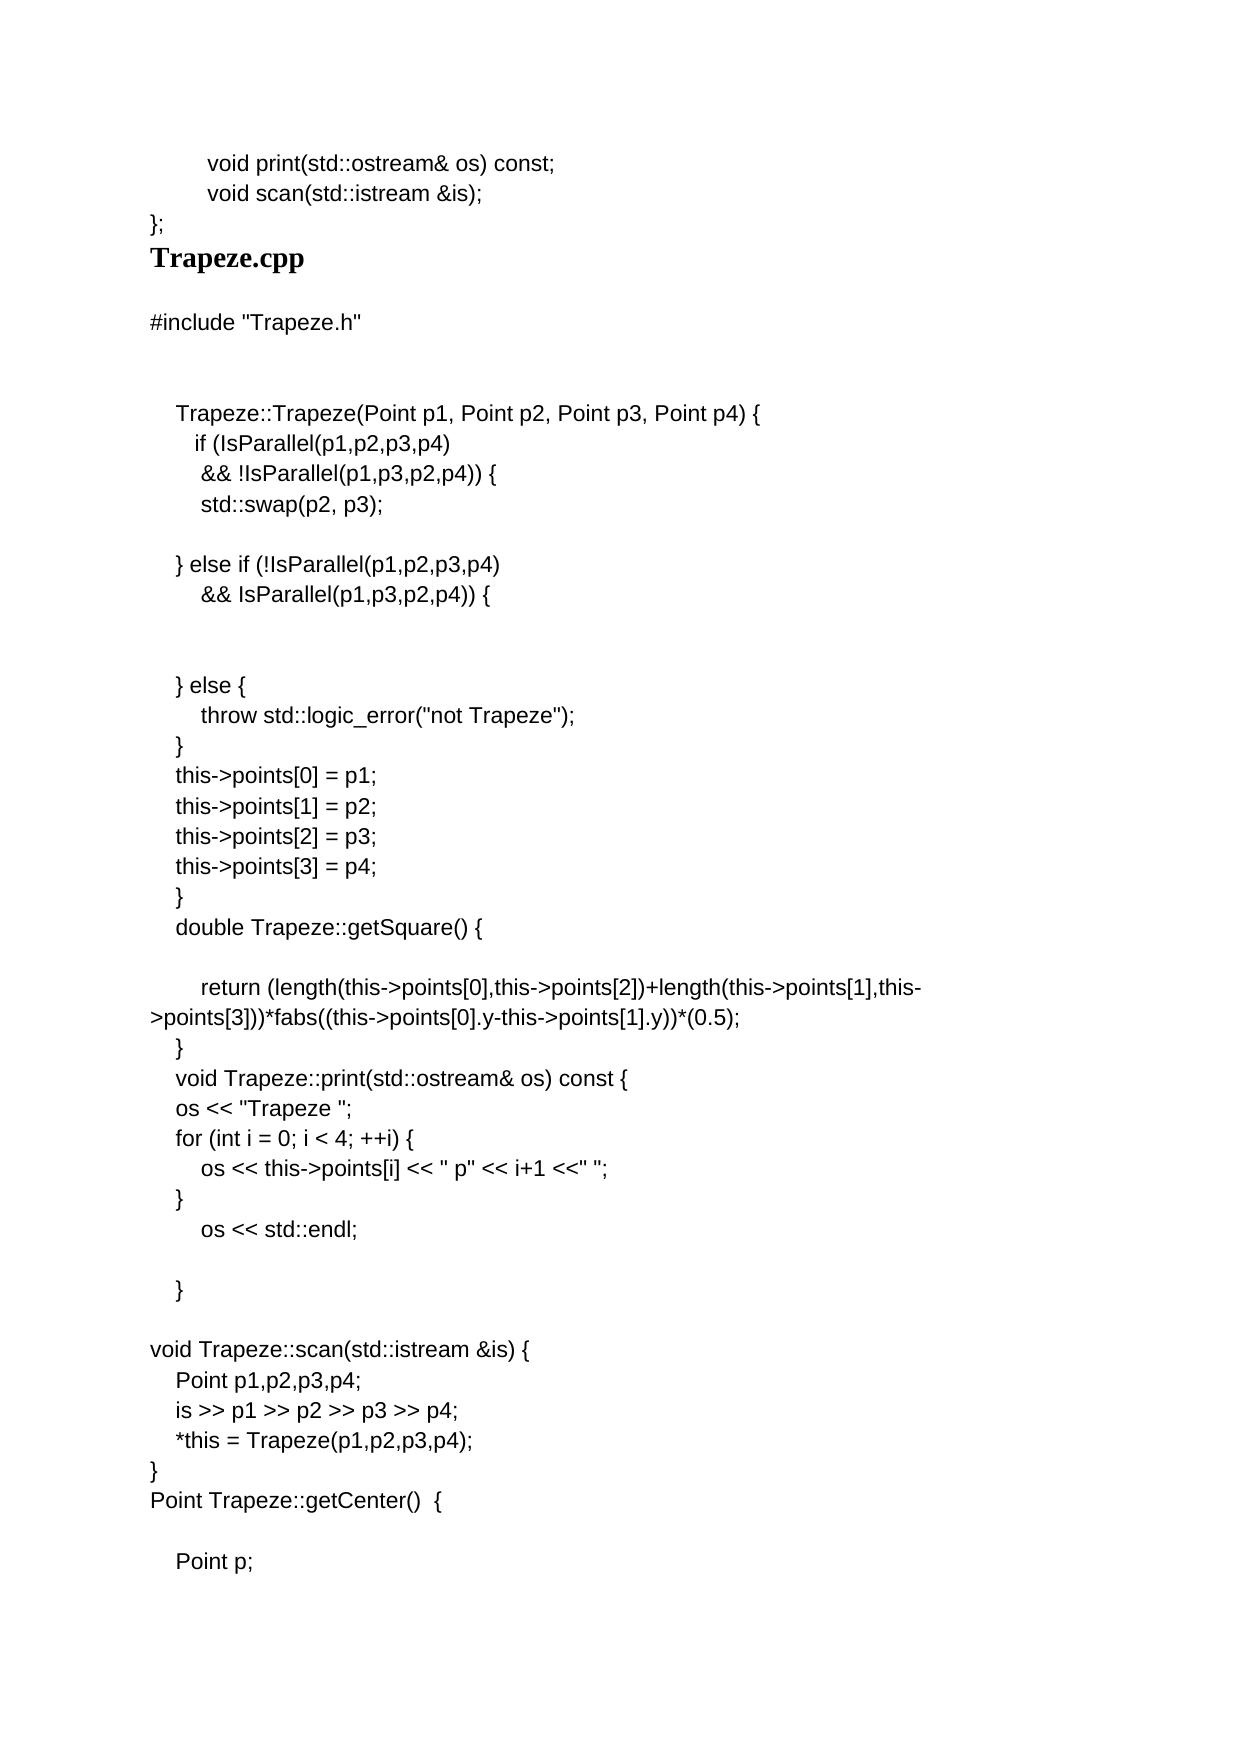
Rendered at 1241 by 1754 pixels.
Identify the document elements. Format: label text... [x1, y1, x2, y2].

text } else { [150, 672, 1090, 698]
text void Trapeze::scan(std::istream &is) { [150, 1336, 1090, 1363]
text }; [150, 210, 1090, 237]
text } else if (!IsParallel(p1,p2,p3,p4) [150, 551, 1090, 577]
text void print(std::ostream& os) const; [150, 150, 1090, 176]
text Trapeze.cpp [150, 241, 1090, 274]
text os << std::endl; [150, 1216, 1090, 1242]
text return (length(this->points[0],this->points[2])+length(this->points[1],this->points[3]))*fabs((this->points[0].y-this->points[1].y))*(0.5); [150, 974, 1090, 1031]
text os << "Trapeze "; [150, 1095, 1090, 1121]
text void Trapeze::print(std::ostream& os) const { [150, 1064, 1090, 1091]
text } [150, 1457, 1090, 1484]
text } [150, 883, 1090, 910]
text Trapeze::Trapeze(Point p1, Point p2, Point p3, Point p4) { [150, 400, 1090, 426]
text if (IsParallel(p1,p2,p3,p4) [150, 430, 1090, 457]
text } [150, 1185, 1090, 1212]
text Point Trapeze::getCenter() { [150, 1487, 1090, 1514]
text void scan(std::istream &is); [150, 180, 1090, 207]
text throw std::logic_error("not Trapeze"); [150, 702, 1090, 728]
text std::swap(p2, p3); [150, 491, 1090, 517]
text } [150, 1276, 1090, 1302]
text os << this->points[i] << " p" << i+1 <<" "; [150, 1155, 1090, 1182]
text *this = Trapeze(p1,p2,p3,p4); [150, 1427, 1090, 1453]
text Point p1,p2,p3,p4; [150, 1367, 1090, 1393]
text } [150, 732, 1090, 759]
text Point p; [150, 1548, 1090, 1574]
text } [150, 1034, 1090, 1061]
text this->points[0] = p1; [150, 762, 1090, 789]
text this->points[1] = p2; [150, 793, 1090, 819]
text && IsParallel(p1,p3,p2,p4)) { [150, 581, 1090, 608]
text this->points[2] = p3; [150, 823, 1090, 849]
text is >> p1 >> p2 >> p3 >> p4; [150, 1397, 1090, 1423]
text #include "Trapeze.h" [150, 309, 1090, 336]
text for (int i = 0; i < 4; ++i) { [150, 1125, 1090, 1151]
text this->points[3] = p4; [150, 853, 1090, 879]
text double Trapeze::getSquare() { [150, 913, 1090, 940]
text && !IsParallel(p1,p3,p2,p4)) { [150, 460, 1090, 487]
